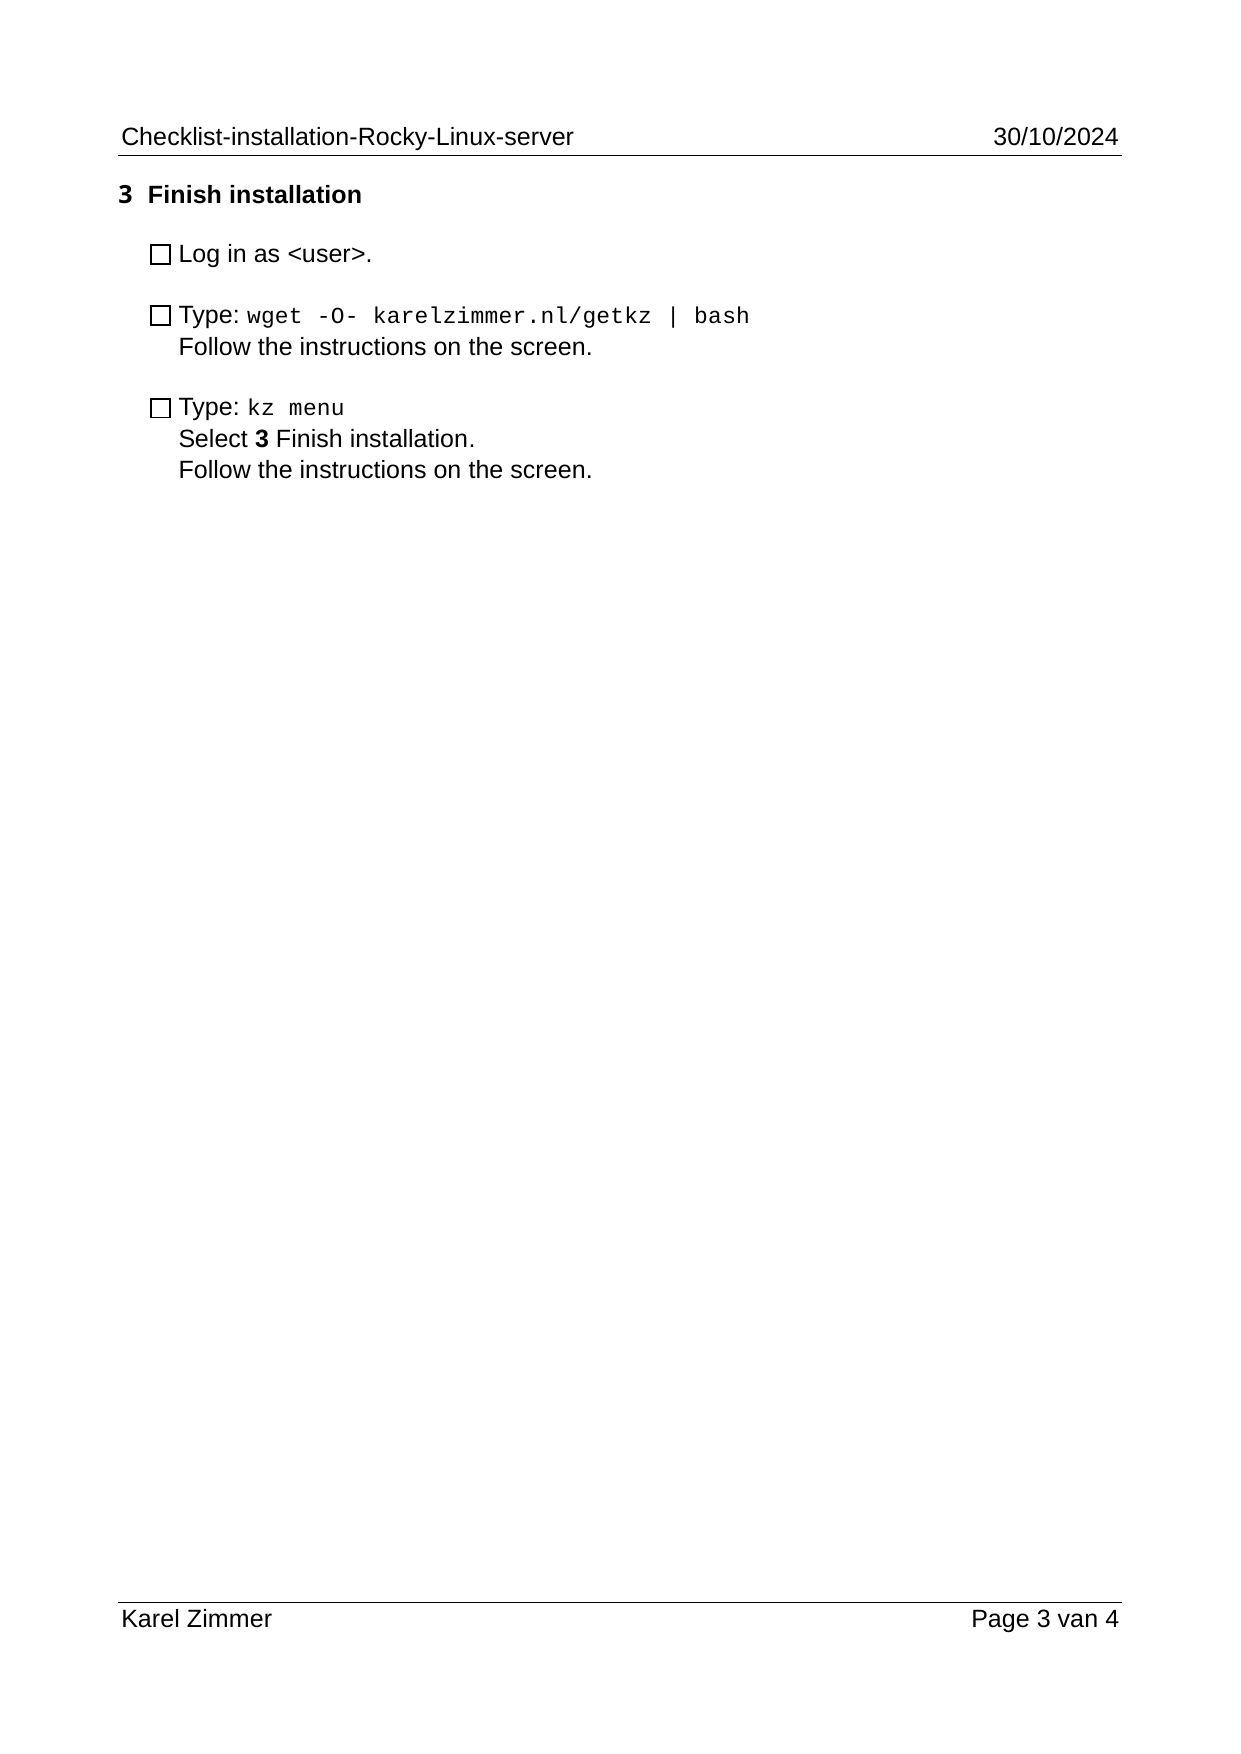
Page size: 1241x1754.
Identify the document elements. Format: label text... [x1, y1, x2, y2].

table_cell Select 3 Finish installation. [177, 424, 1122, 454]
table_cell Follow the instructions on the screen. [177, 454, 1122, 485]
table_cell [118, 454, 142, 485]
table_cell [142, 300, 177, 332]
table_cell [142, 269, 177, 300]
table_cell [142, 392, 177, 424]
table_cell [177, 269, 1122, 300]
table_cell [142, 454, 177, 485]
table_cell [118, 362, 142, 392]
table_cell [118, 269, 142, 300]
table_header [142, 239, 177, 269]
table_cell [118, 424, 142, 454]
table_cell [118, 392, 142, 424]
table_cell Follow the instructions on the screen. [177, 332, 1122, 362]
list Finish installation [118, 177, 1122, 211]
table_cell [118, 300, 142, 332]
table_cell Type: kz menu [177, 392, 1122, 424]
table_cell [142, 362, 177, 392]
table_header [118, 239, 142, 269]
table_cell [142, 332, 177, 362]
table_cell [177, 362, 1122, 392]
table_cell Type: wget -O- karelzimmer.nl/getkz | bash [177, 300, 1122, 332]
table_cell [118, 332, 142, 362]
table_cell [142, 424, 177, 454]
table_header Log in as <user>. [177, 239, 1122, 269]
